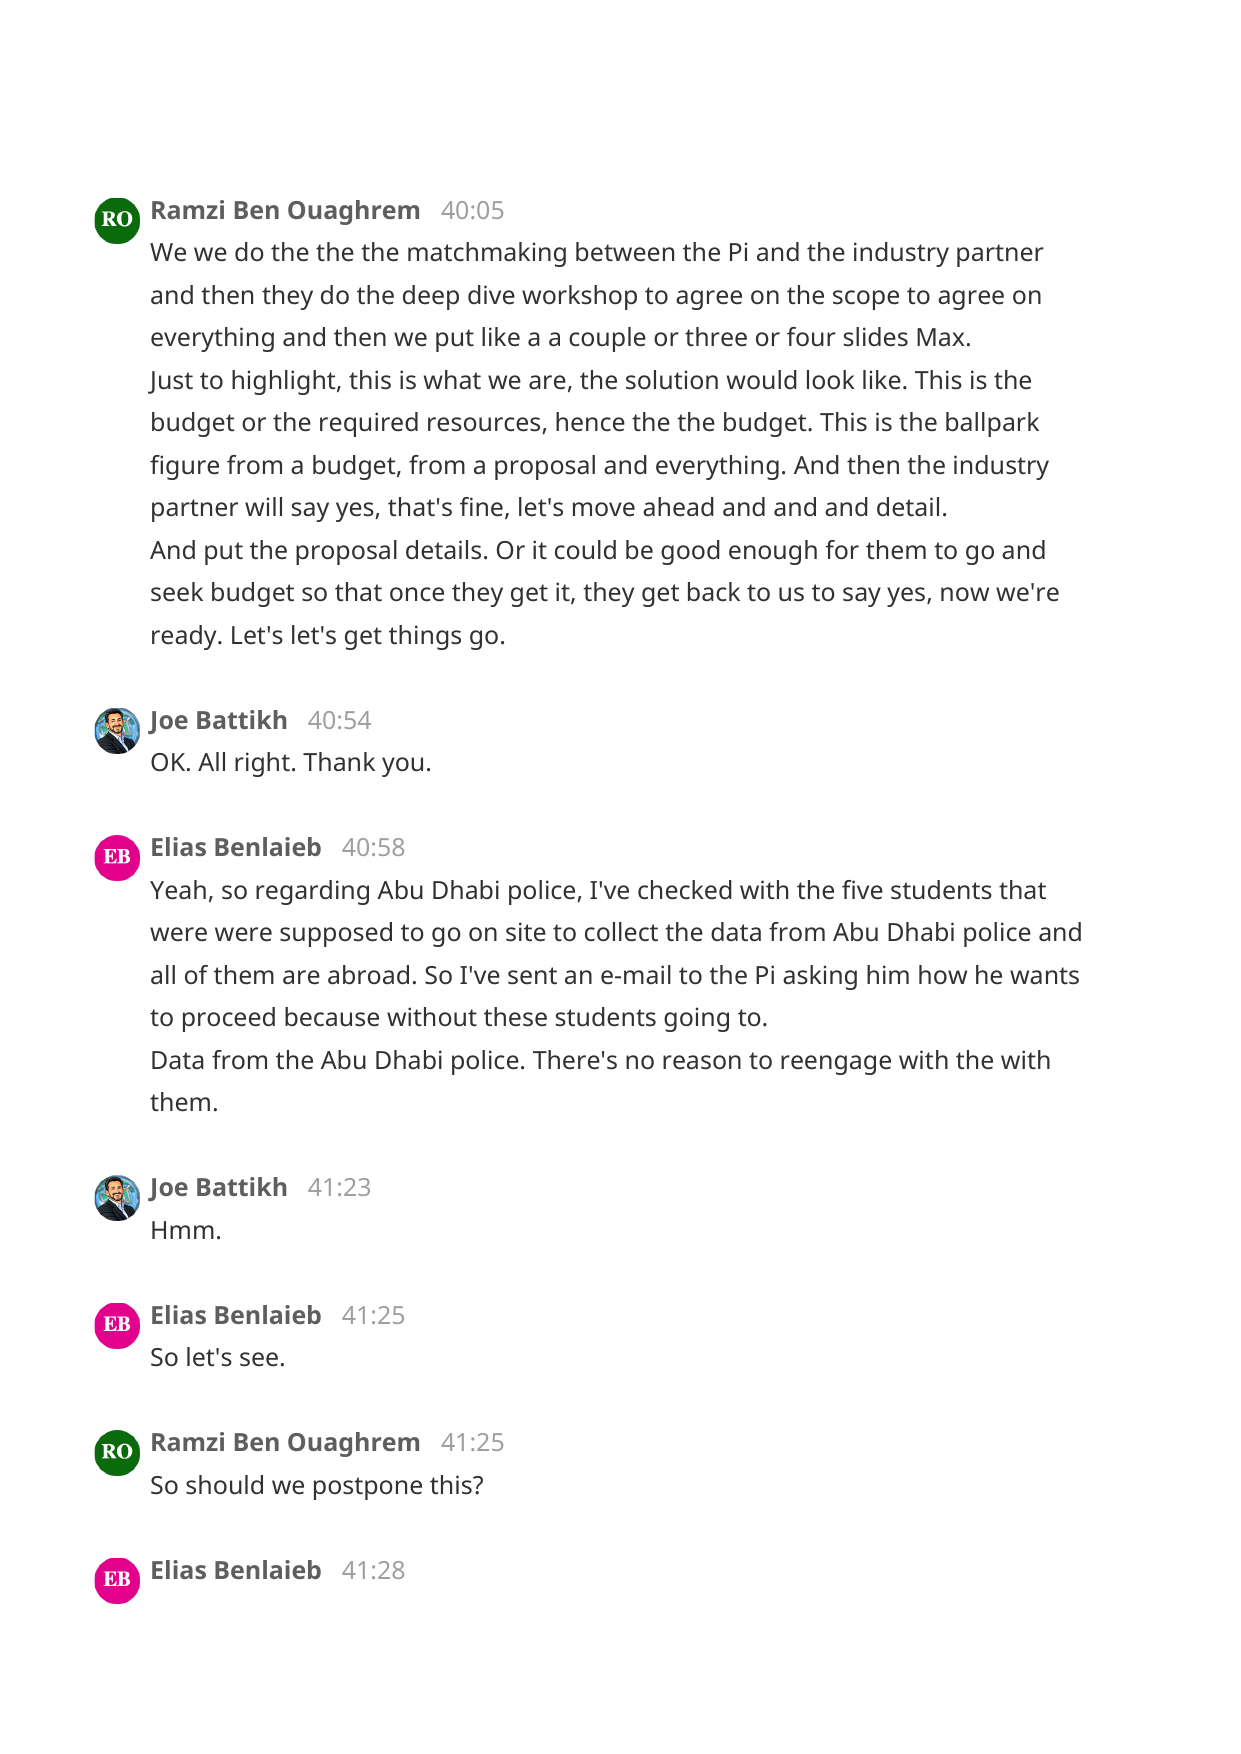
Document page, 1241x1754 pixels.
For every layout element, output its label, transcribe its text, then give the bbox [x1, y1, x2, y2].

text Joe Battikh 41:23 Hmm. [150, 1127, 1090, 1247]
text Elias Benlaieb 41:28 [150, 1510, 1090, 1587]
text Ramzi Ben Ouaghrem 40:05 We we do the the the matchmaking between the Pi and the industry partner and then they do the deep dive workshop to agree on the scope to agree on everything and then we put like a a couple or three or four slides Max. Just to highlight, this is what we are, the solution would look like. This is the budget or the required resources, hence the the budget. This is the ballpark figure from a budget, from a proposal and everything. And then the industry partner will say yes, that's fine, let's move ahead and and and detail. And put the proposal details. Or it could be good enough for them to go and seek budget so that once they get it, they get back to us to say yes, now we're ready. Let's let's get things go. [150, 150, 1090, 652]
text Elias Benlaieb 41:25 So let's see. [150, 1255, 1090, 1374]
text Joe Battikh 40:54 OK. All right. Thank you. [150, 660, 1090, 779]
text Elias Benlaieb 40:58 Yeah, so regarding Abu Dhabi police, I've checked with the five students that were were supposed to go on site to collect the data from Abu Dhabi police and all of them are abroad. So I've sent an e-mail to the Pi asking him how he wants to proceed because without these students going to. Data from the Abu Dhabi police. There's no reason to reengage with the with them. [150, 787, 1090, 1119]
text Ramzi Ben Ouaghrem 41:25 So should we postpone this? [150, 1382, 1090, 1502]
